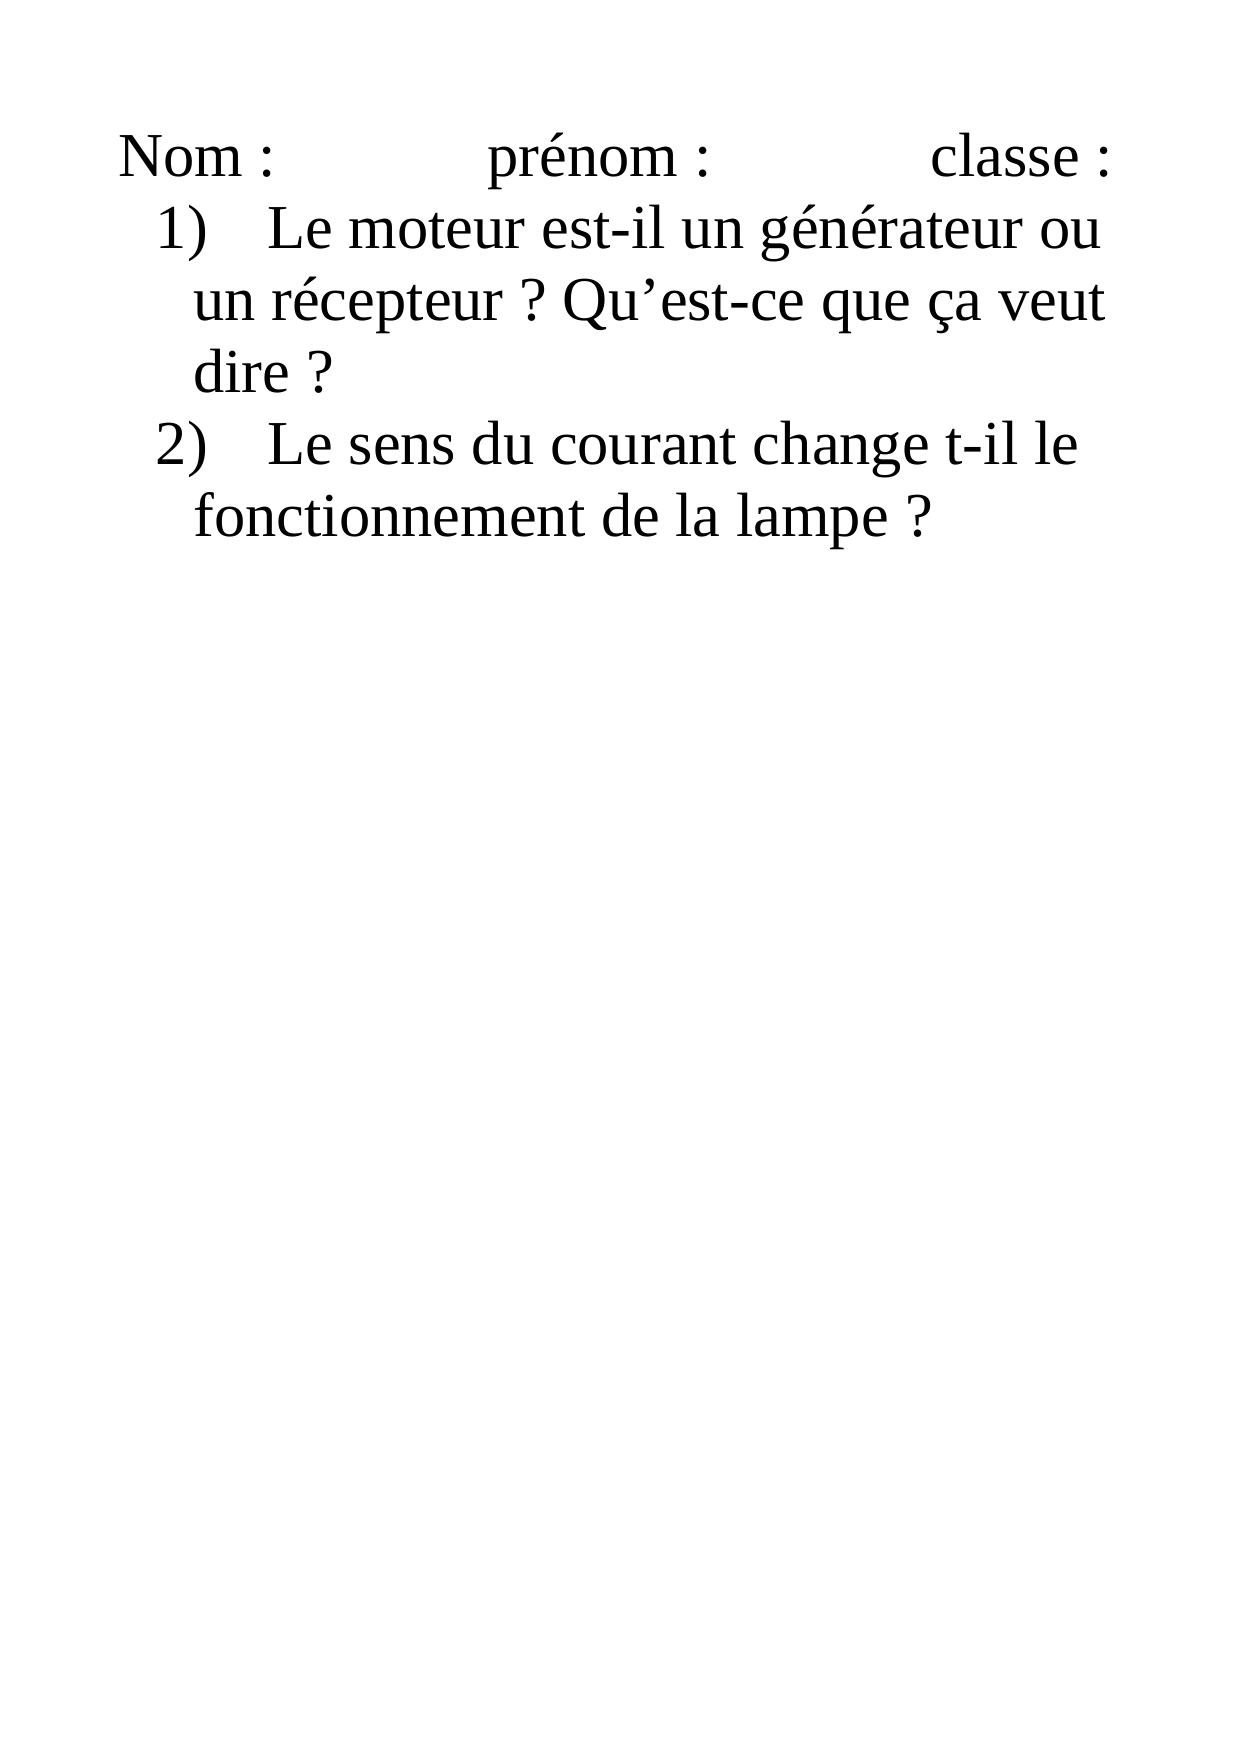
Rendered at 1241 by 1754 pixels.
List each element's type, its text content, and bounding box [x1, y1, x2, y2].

list Le sens du courant change t-il le fonctionnement de la lampe ? [156, 406, 1122, 550]
text Nom : prénom : classe : [118, 118, 1122, 190]
list Le moteur est-il un générateur ou un récepteur ? Qu’est-ce que ça veut dire ? [156, 190, 1122, 406]
